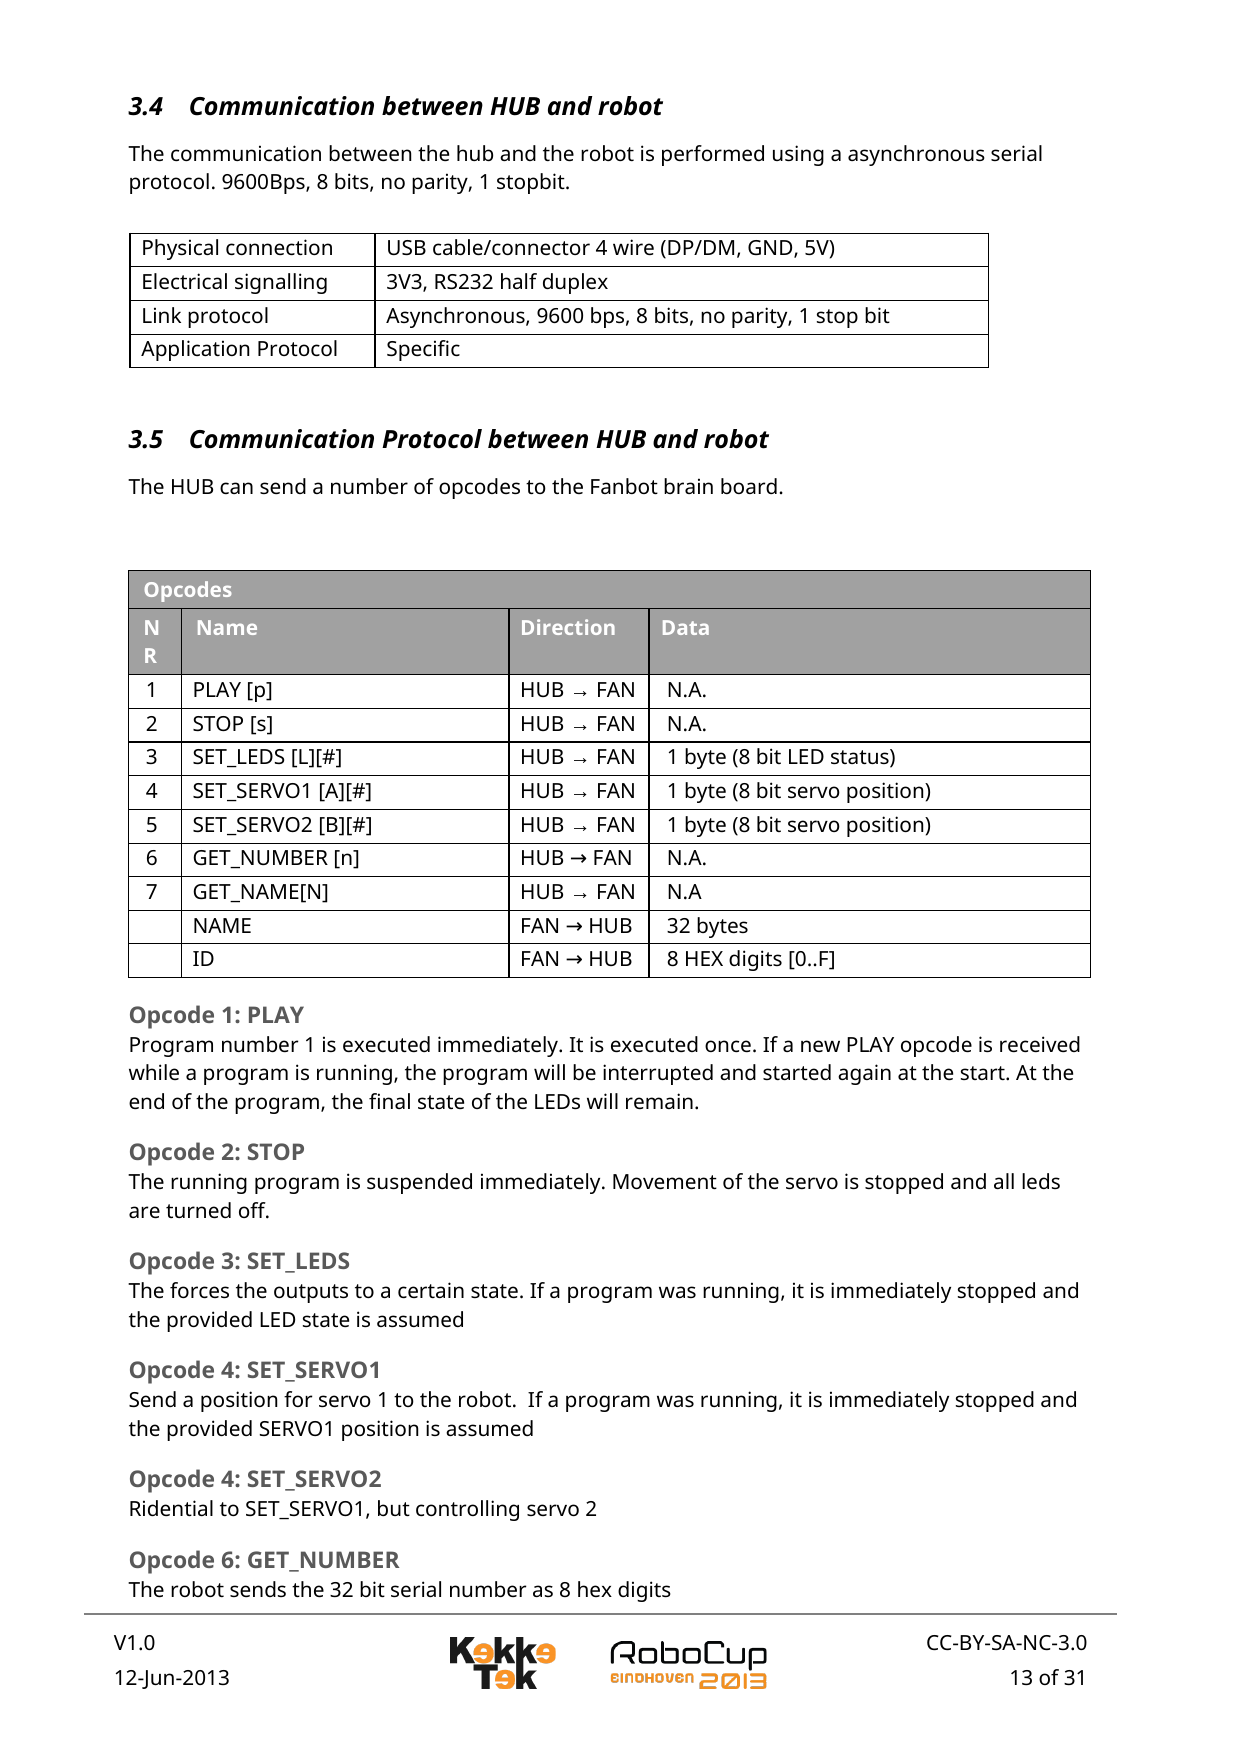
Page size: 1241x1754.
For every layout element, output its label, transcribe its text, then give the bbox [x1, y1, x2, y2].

table_cell SET_SERVO2 [B][#] [182, 810, 508, 842]
table_cell 3 [129, 743, 181, 775]
table_cell HUB → FAN [510, 844, 648, 876]
table_cell NAME [182, 911, 508, 943]
subtitle Opcode 3: SET_LEDS [128, 1245, 1092, 1276]
table_header USB cable/connector 4 wire (DP/DM, GND, 5V) [376, 234, 988, 266]
text The robot sends the 32 bit serial number as 8 hex digits [128, 1575, 1092, 1603]
text The HUB can send a number of opcodes to the Fanbot brain board. [128, 472, 1092, 501]
table_cell HUB → FAN [510, 743, 648, 775]
text The communication between the hub and the robot is performed using a asynchronous serial protocol. 9600Bps, 8 bits, no parity, 1 stopbit. [128, 139, 1092, 196]
table_cell PLAY [p] [182, 675, 508, 708]
subtitle Communication Protocol between HUB and robot [128, 422, 1092, 456]
table_cell N.A. [650, 709, 1090, 741]
table_cell FAN → HUB [510, 911, 648, 943]
text The forces the outputs to a certain state. If a program was running, it is immediately stopped and the provided LED state is assumed [128, 1276, 1092, 1333]
table_cell SET_LEDS [L][#] [182, 743, 508, 775]
table_cell 1 byte (8 bit servo position) [650, 776, 1090, 809]
table_cell N.A. [650, 844, 1090, 876]
table_cell NR [129, 609, 181, 674]
subtitle Opcode 1: PLAY [128, 999, 1092, 1030]
table_cell Link protocol [131, 301, 374, 333]
table_cell 3V3, RS232 half duplex [376, 267, 988, 300]
table_cell N.A [650, 877, 1090, 910]
subtitle Opcode 4: SET_SERVO2 [128, 1463, 1092, 1494]
picture [610, 1641, 767, 1689]
table_cell 4 [129, 776, 181, 809]
table_cell FAN → HUB [510, 944, 648, 977]
table_cell N.A. [650, 675, 1090, 708]
table_cell 1 [129, 675, 181, 708]
table_cell [129, 911, 181, 943]
table_cell 1 byte (8 bit LED status) [650, 743, 1090, 775]
table_cell HUB → FAN [510, 877, 648, 910]
table_cell GET_NAME[N] [182, 877, 508, 910]
subtitle Opcode 4: SET_SERVO1 [128, 1354, 1092, 1385]
subtitle Communication between HUB and robot [128, 88, 1092, 122]
subtitle Opcode 2: STOP [128, 1136, 1092, 1167]
table_cell ID [182, 944, 508, 977]
table_cell HUB → FAN [510, 810, 648, 842]
table_cell STOP [s] [182, 709, 508, 741]
table_cell 5 [129, 810, 181, 842]
table_header Opcodes [129, 571, 1090, 608]
table_cell Electrical signalling [131, 267, 374, 300]
table_cell 7 [129, 877, 181, 910]
picture [450, 1637, 556, 1689]
table_cell Direction [510, 609, 648, 674]
table_cell HUB → FAN [510, 709, 648, 741]
table_cell [129, 944, 181, 977]
table_cell HUB → FAN [510, 776, 648, 809]
table_cell 6 [129, 844, 181, 876]
subtitle Opcode 6: GET_NUMBER [128, 1544, 1092, 1575]
table_cell HUB → FAN [510, 675, 648, 708]
table_cell SET_SERVO1 [A][#] [182, 776, 508, 809]
table_cell Specific [376, 335, 988, 367]
text Send a position for servo 1 to the robot. If a program was running, it is immediately stopped and the provided SERVO1 position is assumed [128, 1385, 1092, 1442]
table_cell 32 bytes [650, 911, 1090, 943]
table_cell GET_NUMBER [n] [182, 844, 508, 876]
table_cell Asynchronous, 9600 bps, 8 bits, no parity, 1 stop bit [376, 301, 988, 333]
table_cell Application Protocol [131, 335, 374, 367]
table_cell 1 byte (8 bit servo position) [650, 810, 1090, 842]
text The running program is suspended immediately. Movement of the servo is stopped and all leds are turned off. [128, 1167, 1092, 1224]
table_cell Data [650, 609, 1090, 674]
table_cell 8 HEX digits [0..F] [650, 944, 1090, 977]
text Program number 1 is executed immediately. It is executed once. If a new PLAY opcode is received while a program is running, the program will be interrupted and started again at the start. At the end of the program, the final state of the LEDs will remain. [128, 1030, 1092, 1115]
text Ridential to SET_SERVO1, but controlling servo 2 [128, 1494, 1092, 1523]
table_header Physical connection [131, 234, 374, 266]
table_cell Name [182, 609, 508, 674]
table_cell 2 [129, 709, 181, 741]
